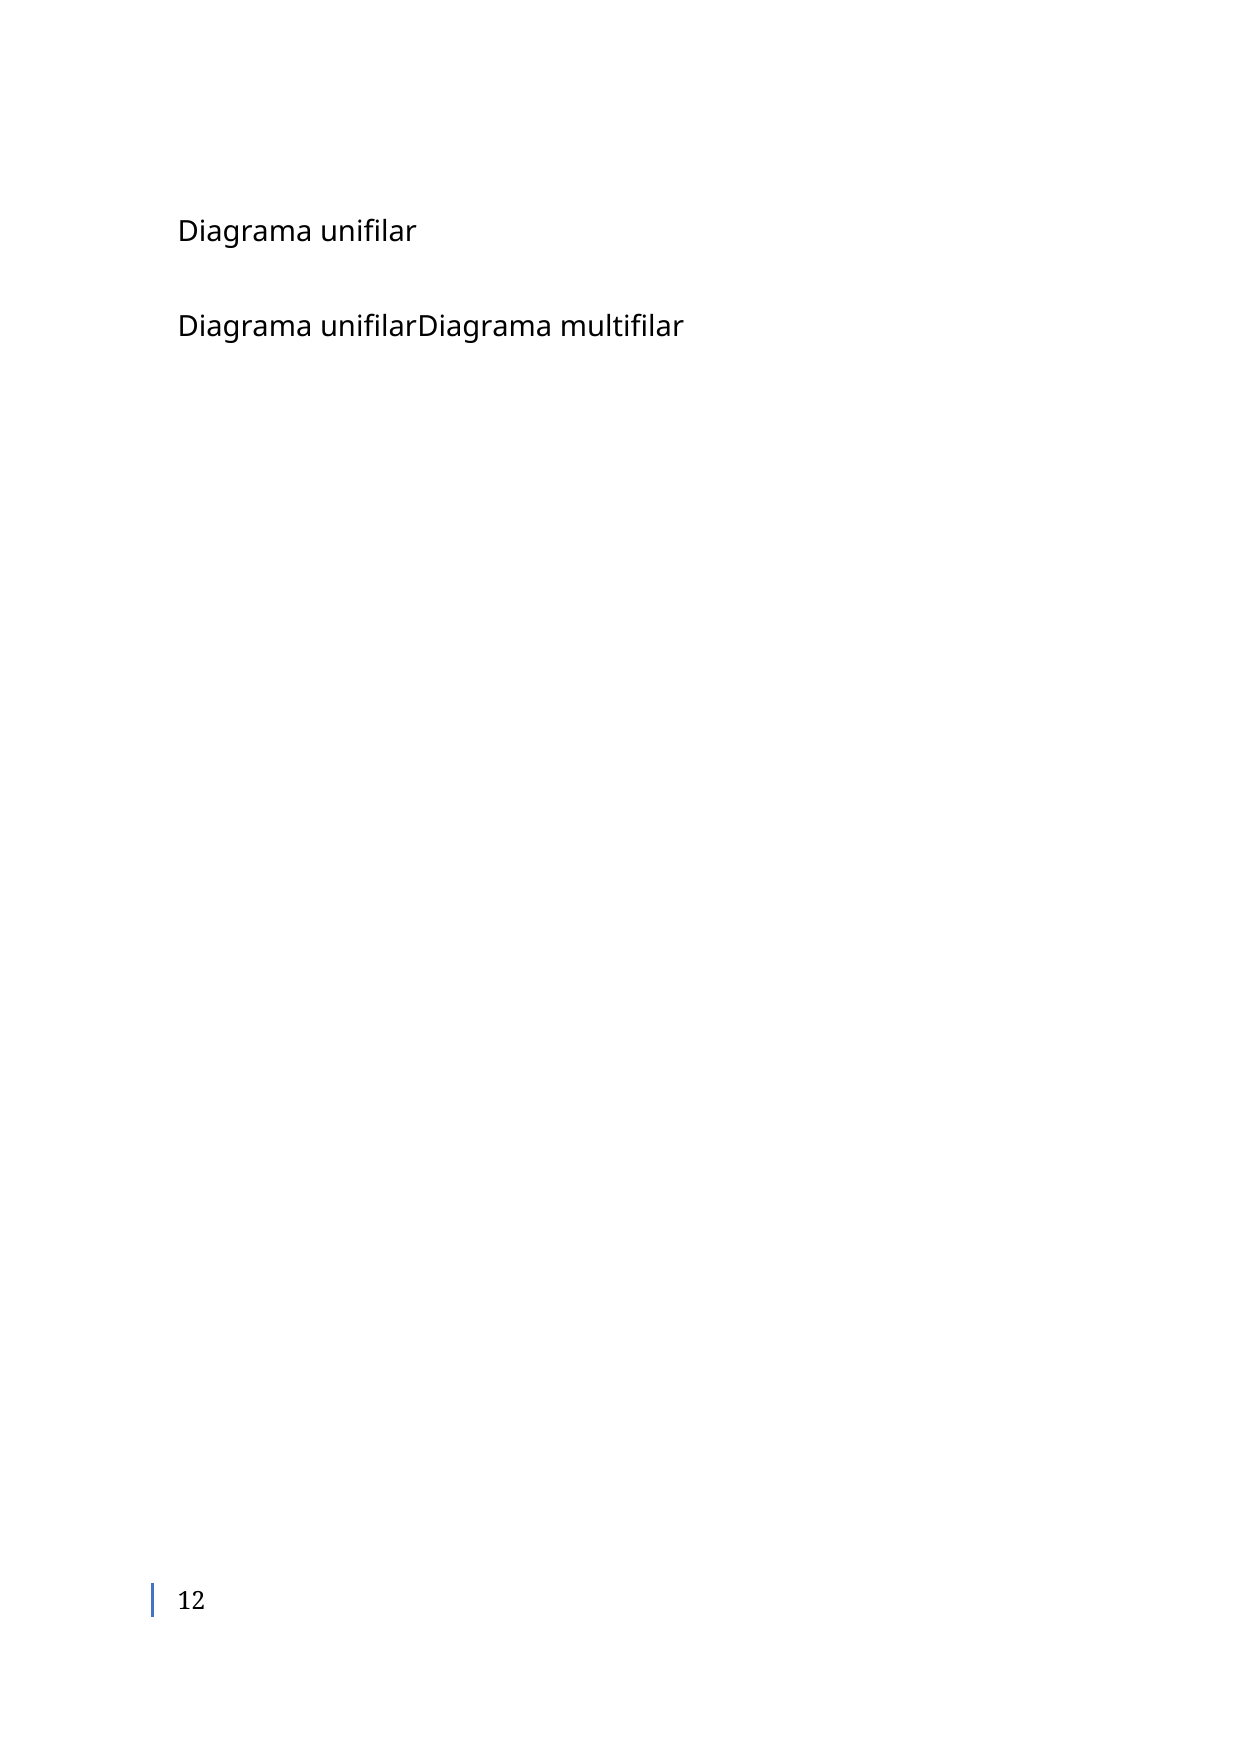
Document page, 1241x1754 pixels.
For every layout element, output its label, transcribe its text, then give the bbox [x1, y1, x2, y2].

subtitle Diagrama unifilar [177, 194, 1122, 266]
subtitle Diagrama unifilarDiagrama multifilar [177, 289, 1122, 361]
